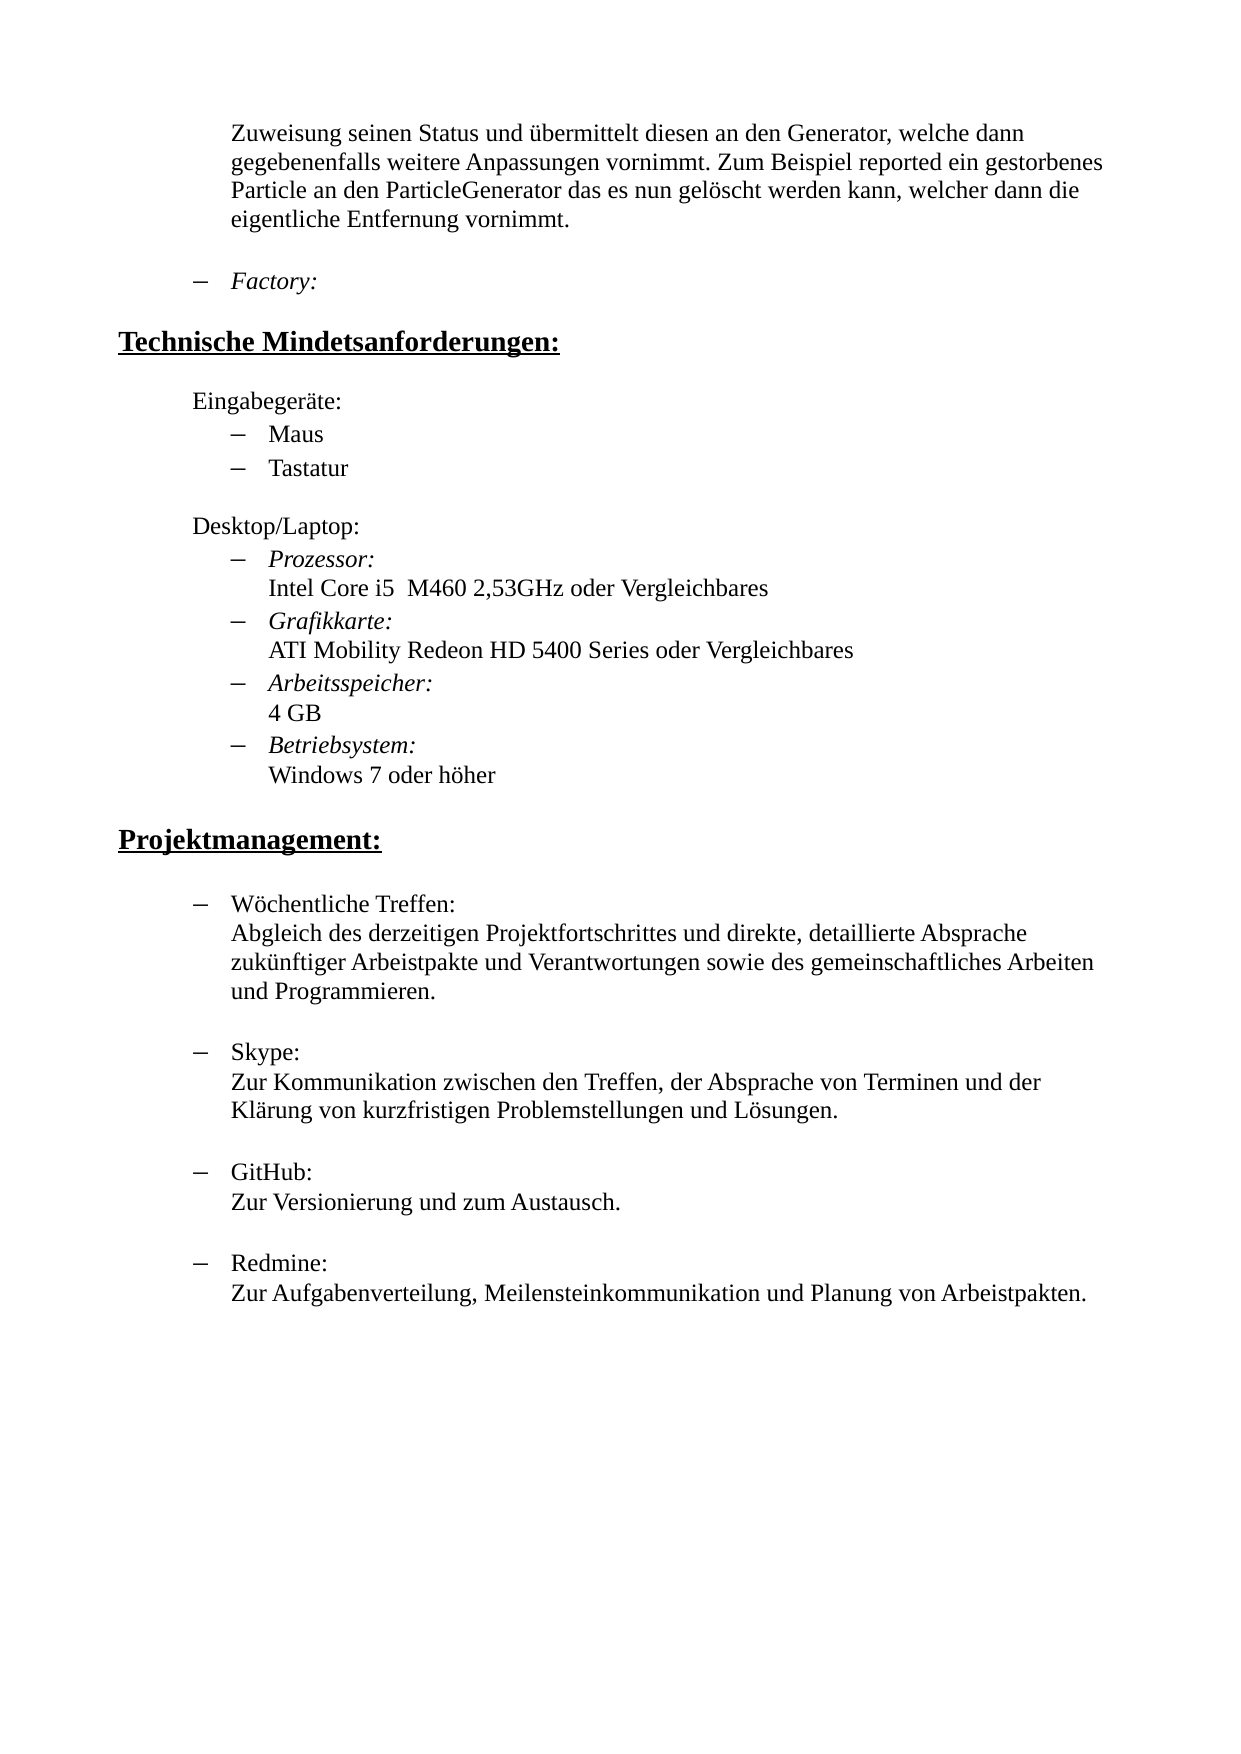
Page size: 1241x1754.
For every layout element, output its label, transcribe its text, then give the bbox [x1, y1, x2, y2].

list Windows 7 oder höher [231, 760, 1122, 789]
list Grafikkarte: [231, 602, 1122, 636]
list Arbeitsspeicher: [231, 664, 1122, 698]
list Intel Core i5 M460 2,53GHz oder Vergleichbares [231, 573, 1122, 602]
list ATI Mobility Redeon HD 5400 Series oder Vergleichbares [231, 636, 1122, 664]
list Prozessor: [231, 540, 1122, 573]
text Technische Mindetsanforderungen: [118, 324, 1122, 358]
list Zuweisung seinen Status und übermittelt diesen an den Generator, welche dann gegebenenfalls weitere Anpassungen vornimmt. Zum Beispiel reported ein gestorbenes Particle an den ParticleGenerator das es nun gelöscht werden kann, welcher dann die eigentliche Entfernung vornimmt. [193, 118, 1122, 233]
list 4 GB [231, 698, 1122, 727]
list Zur Versionierung und zum Austausch. [193, 1187, 1122, 1215]
text Eingabegeräte: [118, 386, 1122, 415]
list Maus [231, 415, 1122, 449]
list Skype: [193, 1033, 1122, 1067]
list Zur Kommunikation zwischen den Treffen, der Absprache von Terminen und der Klärung von kurzfristigen Problemstellungen und Lösungen. [193, 1067, 1122, 1124]
list Zur Aufgabenverteilung, Meilensteinkommunikation und Planung von Arbeistpakten. [193, 1278, 1122, 1306]
list GitHub: [193, 1153, 1122, 1187]
list Factory: [193, 262, 1122, 295]
list Wöchentliche Treffen: [193, 885, 1122, 918]
list Betriebsystem: [231, 727, 1122, 760]
text Projektmanagement: [118, 822, 1122, 856]
list Abgleich des derzeitigen Projektfortschrittes und direkte, detaillierte Absprache zukünftiger Arbeistpakte und Verantwortungen sowie des gemeinschaftliches Arbeiten und Programmieren. [193, 918, 1122, 1004]
list Redmine: [193, 1244, 1122, 1278]
list Tastatur [231, 449, 1122, 482]
text Desktop/Laptop: [118, 511, 1122, 540]
